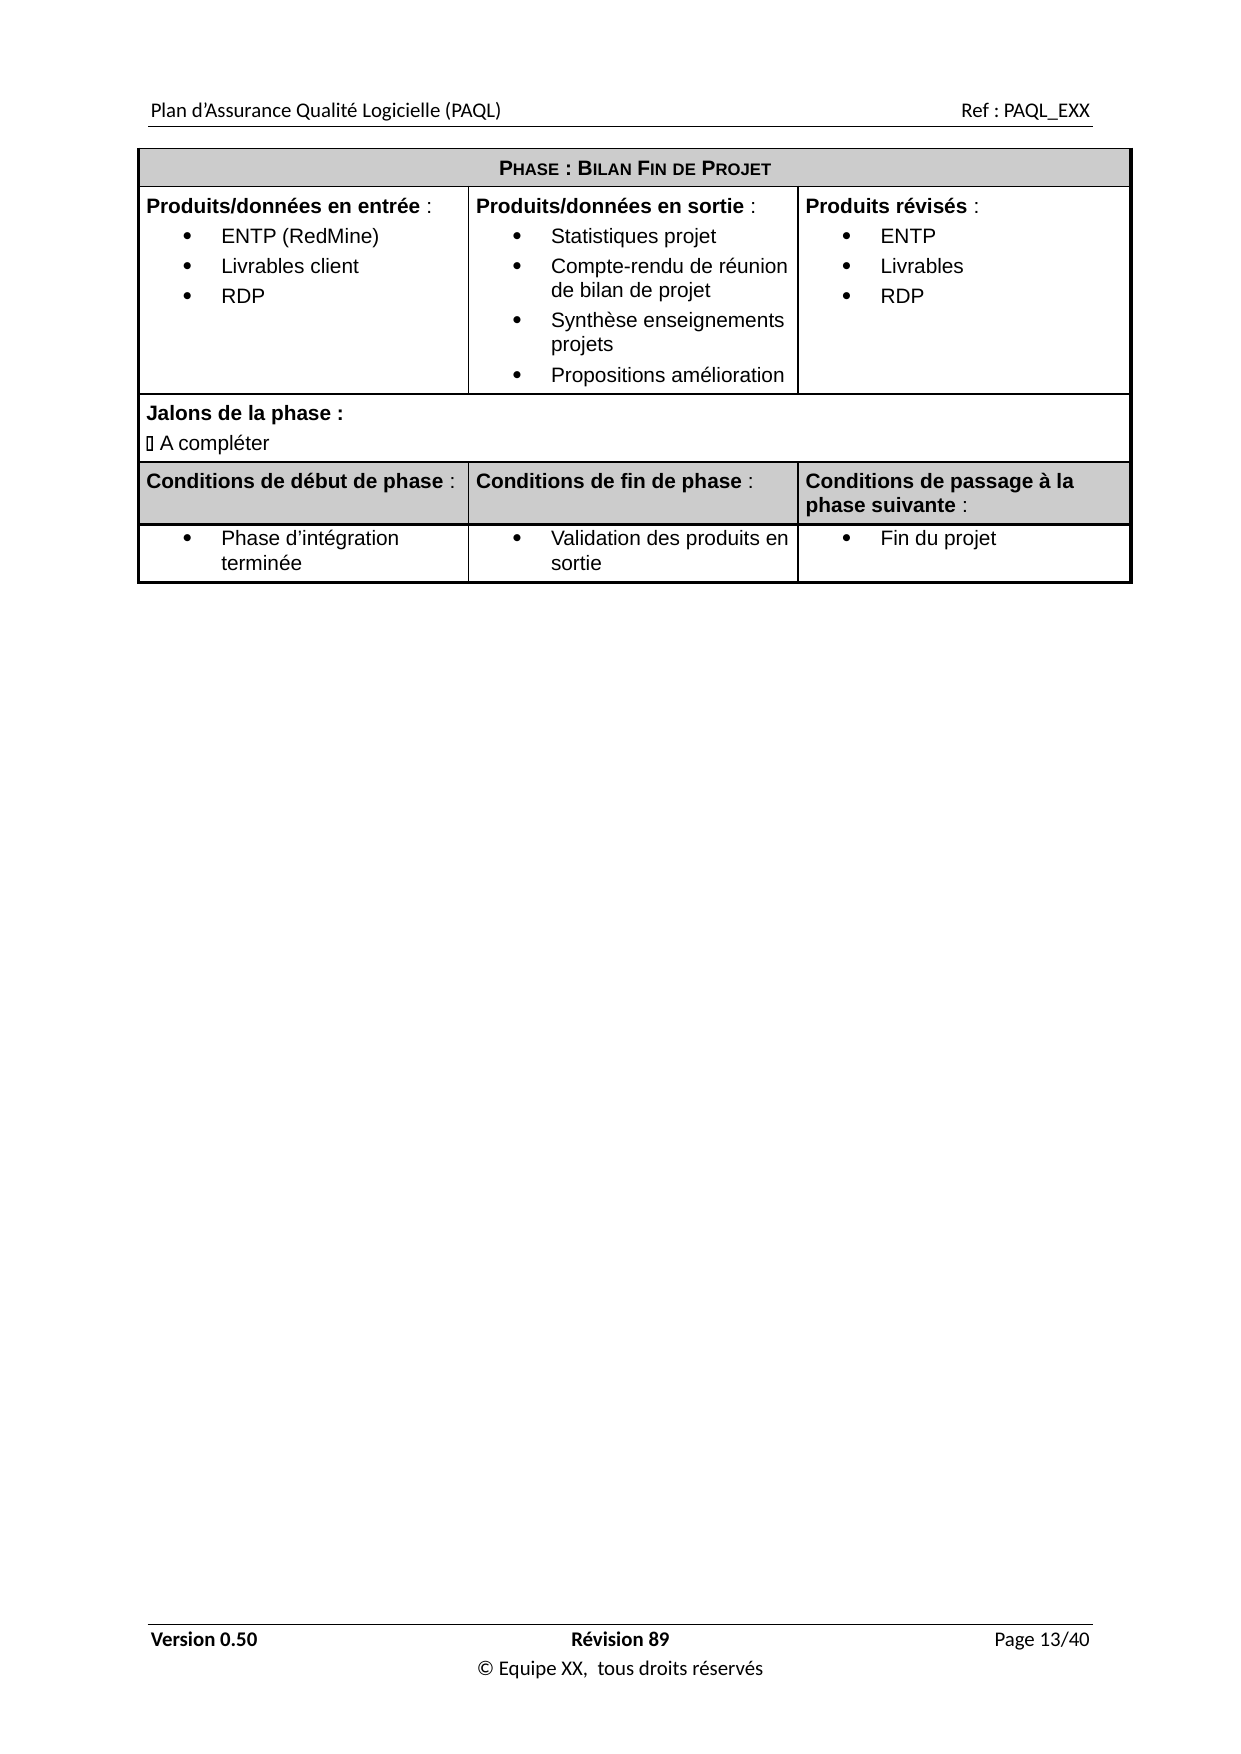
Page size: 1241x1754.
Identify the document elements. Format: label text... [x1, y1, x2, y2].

table_cell Produits/données en entrée : ENTP (RedMine) Livrables client RDP [140, 187, 468, 393]
table_cell Produits/données en sortie : Statistiques projet Compte-rendu de réunion de bilan de projet Synthèse enseignements projets Propositions amélioration [469, 187, 797, 393]
table_cell Conditions de fin de phase : [469, 463, 797, 523]
table_cell Conditions de début de phase : [140, 463, 468, 523]
table_header Phase : Bilan Fin de Projet [140, 149, 1129, 186]
table_cell Phase d’intégration terminée [140, 526, 468, 581]
table_cell Fin du projet [799, 526, 1129, 581]
table_cell Validation des produits en sortie [469, 526, 797, 581]
table_cell Conditions de passage à la phase suivante : [799, 463, 1129, 523]
table_cell Produits révisés : ENTP Livrables RDP [799, 187, 1129, 393]
table_cell Jalons de la phase : % A compléter [140, 395, 1129, 461]
